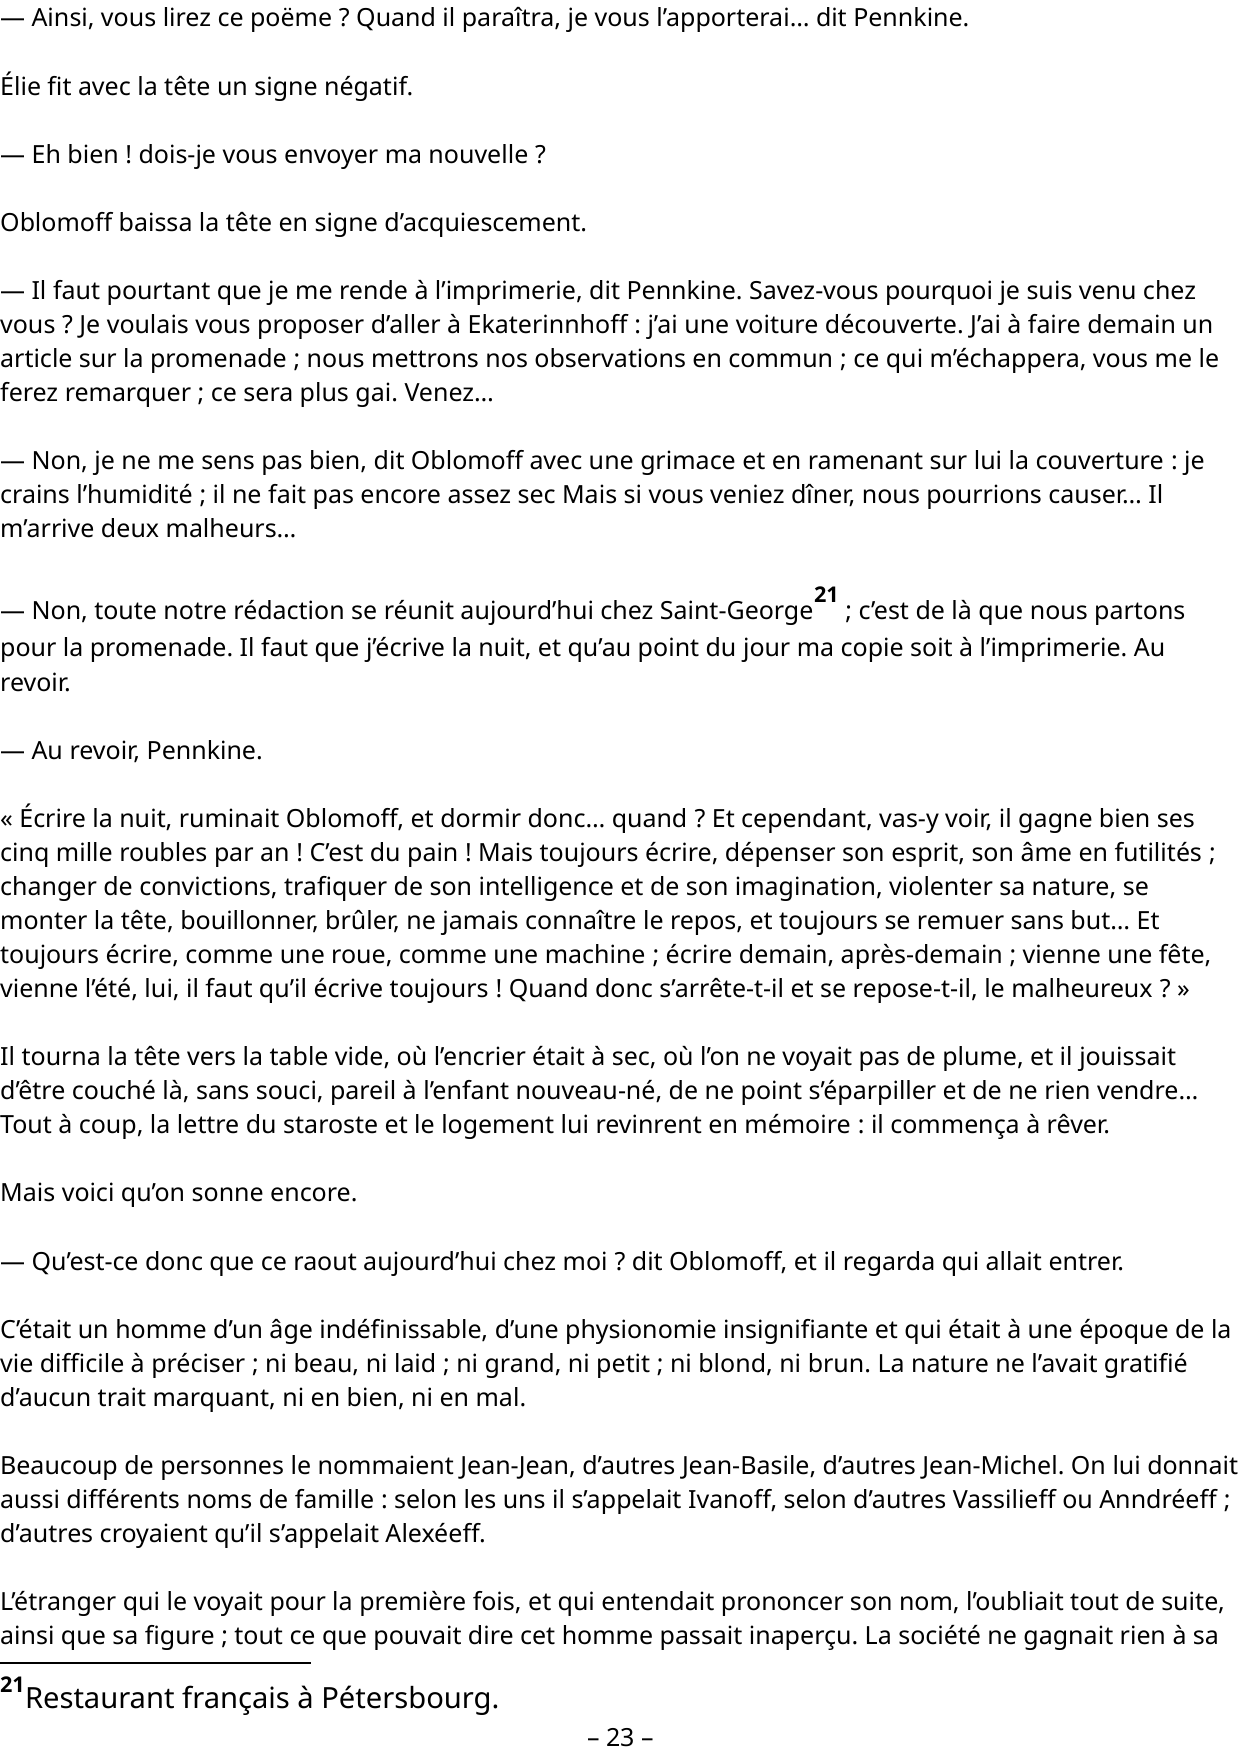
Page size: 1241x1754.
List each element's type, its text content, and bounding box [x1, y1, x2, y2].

text Il tourna la tête vers la table vide, où l’encrier était à sec, où l’on ne voyait pas de plume, et il jouissait d’être couché là, sans souci, pareil à l’enfant nouveau-né, de ne point s’éparpiller et de ne rien vendre… Tout à coup, la lettre du staroste et le logement lui revinrent en mémoire : il commença à rêver. [0, 1039, 1240, 1141]
text « Écrire la nuit, ruminait Oblomoff, et dormir donc… quand ? Et cependant, vas-y voir, il gagne bien ses cinq mille roubles par an ! C’est du pain ! Mais toujours écrire, dépenser son esprit, son âme en futilités ; changer de convictions, trafiquer de son intelligence et de son imagination, violenter sa nature, se monter la tête, bouillonner, brûler, ne jamais connaître le repos, et toujours se remuer sans but… Et toujours écrire, comme une roue, comme une machine ; écrire demain, après-demain ; vienne une fête, vienne l’été, lui, il faut qu’il écrive toujours ! Quand donc s’arrête-t-il et se repose-t-il, le malheureux ? » [0, 800, 1240, 1005]
text — Au revoir, Pennkine. [0, 732, 1240, 766]
text — Ainsi, vous lirez ce poëme ? Quand il paraîtra, je vous l’apporterai… dit Pennkine. [0, 0, 1240, 34]
text Oblomoff baissa la tête en signe d’acquiescement. [0, 204, 1240, 238]
text — Eh bien ! dois-je vous envoyer ma nouvelle ? [0, 136, 1240, 170]
text — Qu’est-ce donc que ce raout aujourd’hui chez moi ? dit Oblomoff, et il regarda qui allait entrer. [0, 1243, 1240, 1277]
text C’était un homme d’un âge indéfinissable, d’une physionomie insignifiante et qui était à une époque de la vie difficile à préciser ; ni beau, ni laid ; ni grand, ni petit ; ni blond, ni brun. La nature ne l’avait gratifié d’aucun trait marquant, ni en bien, ni en mal. [0, 1311, 1240, 1413]
text Mais voici qu’on sonne encore. [0, 1175, 1240, 1209]
text L’étranger qui le voyait pour la première fois, et qui entendait prononcer son nom, l’oubliait tout de suite, ainsi que sa figure ; tout ce que pouvait dire cet homme passait inaperçu. La société ne gagnait rien à sa [0, 1584, 1240, 1652]
text Restaurant français à Pétersbourg. [0, 1669, 1240, 1720]
text — Il faut pourtant que je me rende à l’imprimerie, dit Pennkine. Savez-vous pourquoi je suis venu chez vous ? Je voulais vous proposer d’aller à Ekaterinnhoff : j’ai une voiture découverte. J’ai à faire demain un article sur la promenade ; nous mettrons nos observations en commun ; ce qui m’échappera, vous me le ferez remarquer ; ce sera plus gai. Venez… [0, 272, 1240, 409]
text — Non, toute notre rédaction se réunit aujourd’hui chez Saint-George ; c’est de là que nous partons pour la promenade. Il faut que j’écrive la nuit, et qu’au point du jour ma copie soit à l’imprimerie. Au revoir. [0, 579, 1240, 698]
text Élie fit avec la tête un signe négatif. [0, 68, 1240, 102]
text — Non, je ne me sens pas bien, dit Oblomoff avec une grimace et en ramenant sur lui la couverture : je crains l’humidité ; il ne fait pas encore assez sec Mais si vous veniez dîner, nous pourrions causer… Il m’arrive deux malheurs… [0, 443, 1240, 545]
text Beaucoup de personnes le nommaient Jean-Jean, d’autres Jean-Basile, d’autres Jean-Michel. On lui donnait aussi différents noms de famille : selon les uns il s’appelait Ivanoff, selon d’autres Vassilieff ou Anndréeff ; d’autres croyaient qu’il s’appelait Alexéeff. [0, 1448, 1240, 1550]
